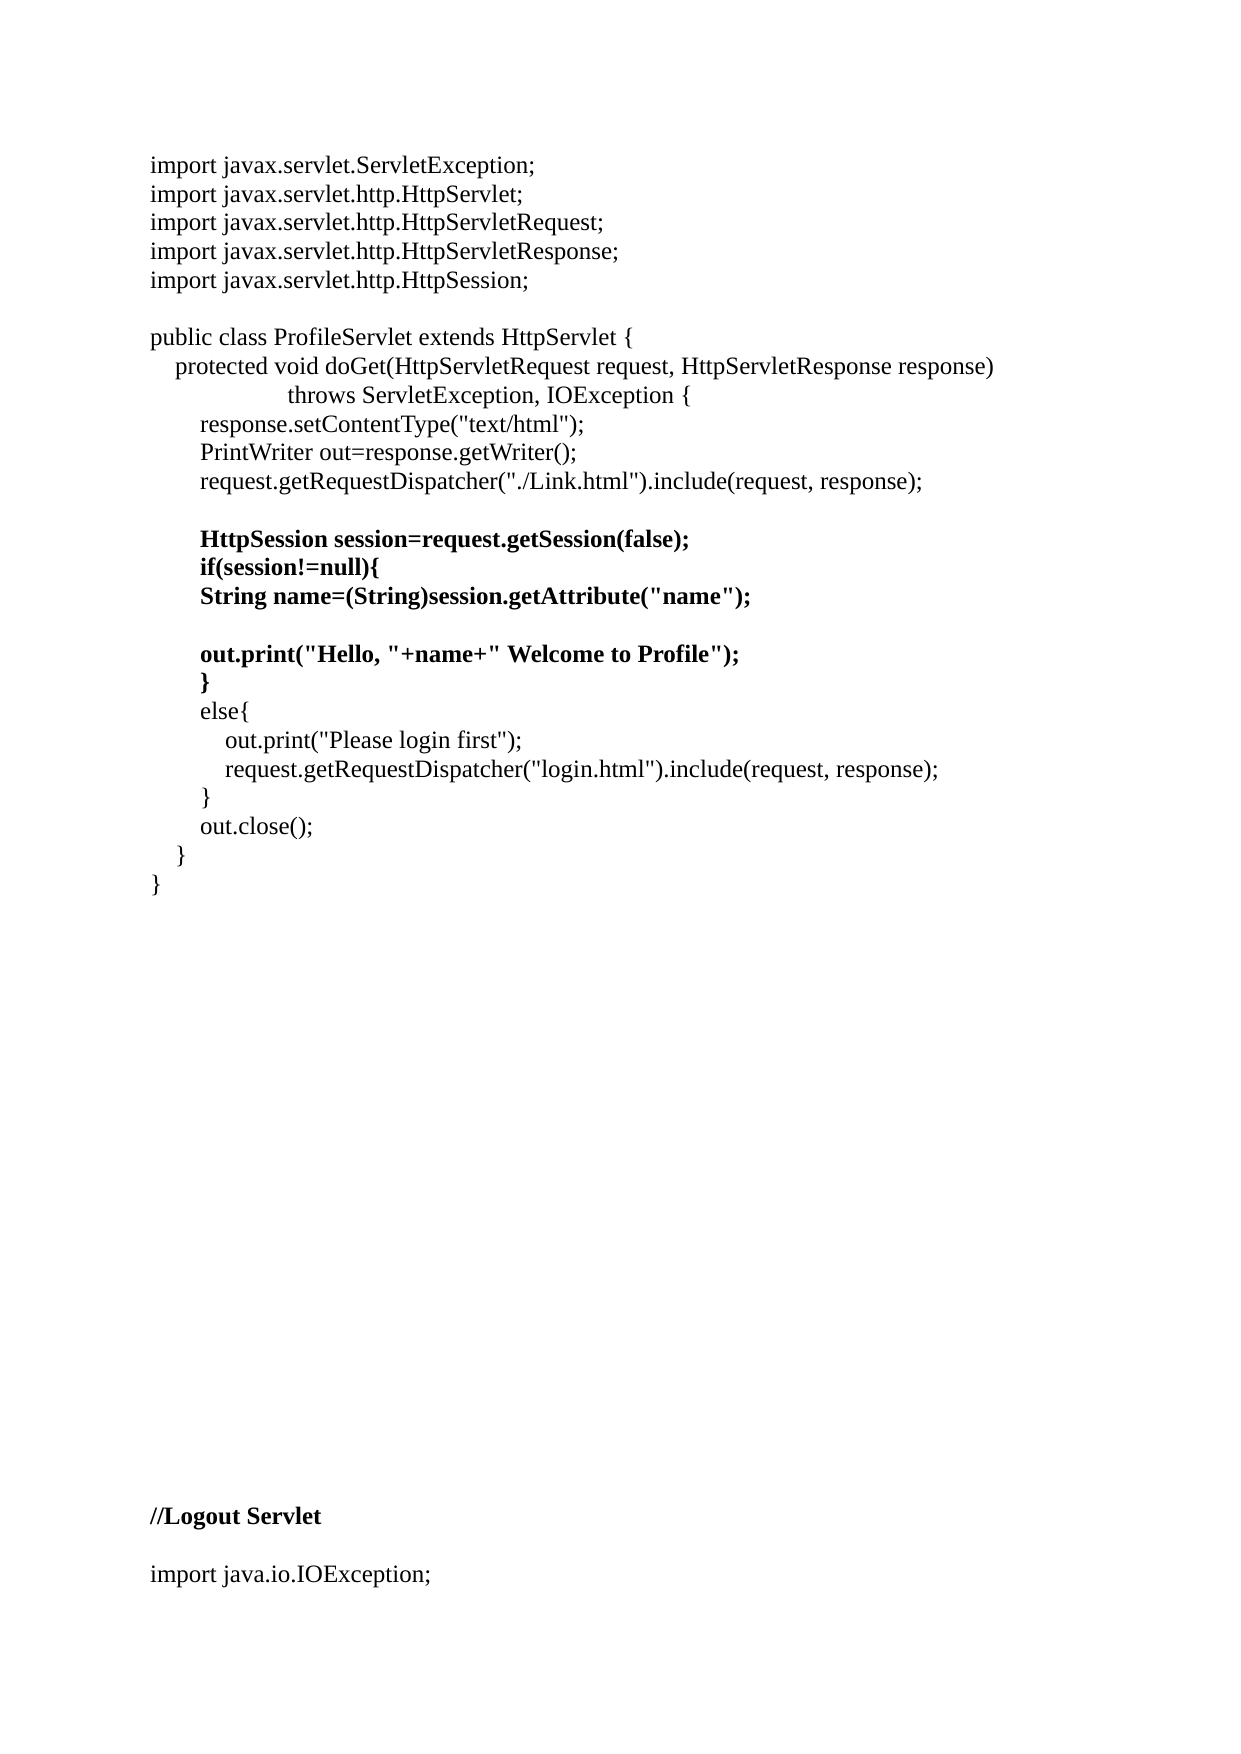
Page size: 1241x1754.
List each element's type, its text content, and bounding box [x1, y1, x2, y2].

text import java.io.IOException; [150, 1559, 1090, 1587]
text out.print("Please login first"); [150, 725, 1090, 754]
text request.getRequestDispatcher("./Link.html").include(request, response); [150, 466, 1090, 495]
text String name=(String)session.getAttribute("name"); [150, 581, 1090, 610]
text import javax.servlet.ServletException; [150, 150, 1090, 179]
text import javax.servlet.http.HttpServletResponse; [150, 236, 1090, 265]
text import javax.servlet.http.HttpServletRequest; [150, 207, 1090, 236]
text } [150, 782, 1090, 811]
text out.close(); [150, 811, 1090, 840]
text HttpSession session=request.getSession(false); [150, 524, 1090, 552]
text PrintWriter out=response.getWriter(); [150, 437, 1090, 466]
text //Logout Servlet [150, 1501, 1090, 1530]
text out.print("Hello, "+name+" Welcome to Profile"); [150, 639, 1090, 667]
text } [150, 667, 1090, 696]
text protected void doGet(HttpServletRequest request, HttpServletResponse response) [150, 351, 1090, 380]
text public class ProfileServlet extends HttpServlet { [150, 322, 1090, 351]
text } [150, 869, 1090, 897]
text if(session!=null){ [150, 552, 1090, 581]
text else{ [150, 696, 1090, 725]
text } [150, 840, 1090, 869]
text response.setContentType("text/html"); [150, 409, 1090, 437]
text throws ServletException, IOException { [150, 380, 1090, 409]
text request.getRequestDispatcher("login.html").include(request, response); [150, 754, 1090, 782]
text import javax.servlet.http.HttpServlet; [150, 179, 1090, 207]
text import javax.servlet.http.HttpSession; [150, 265, 1090, 294]
